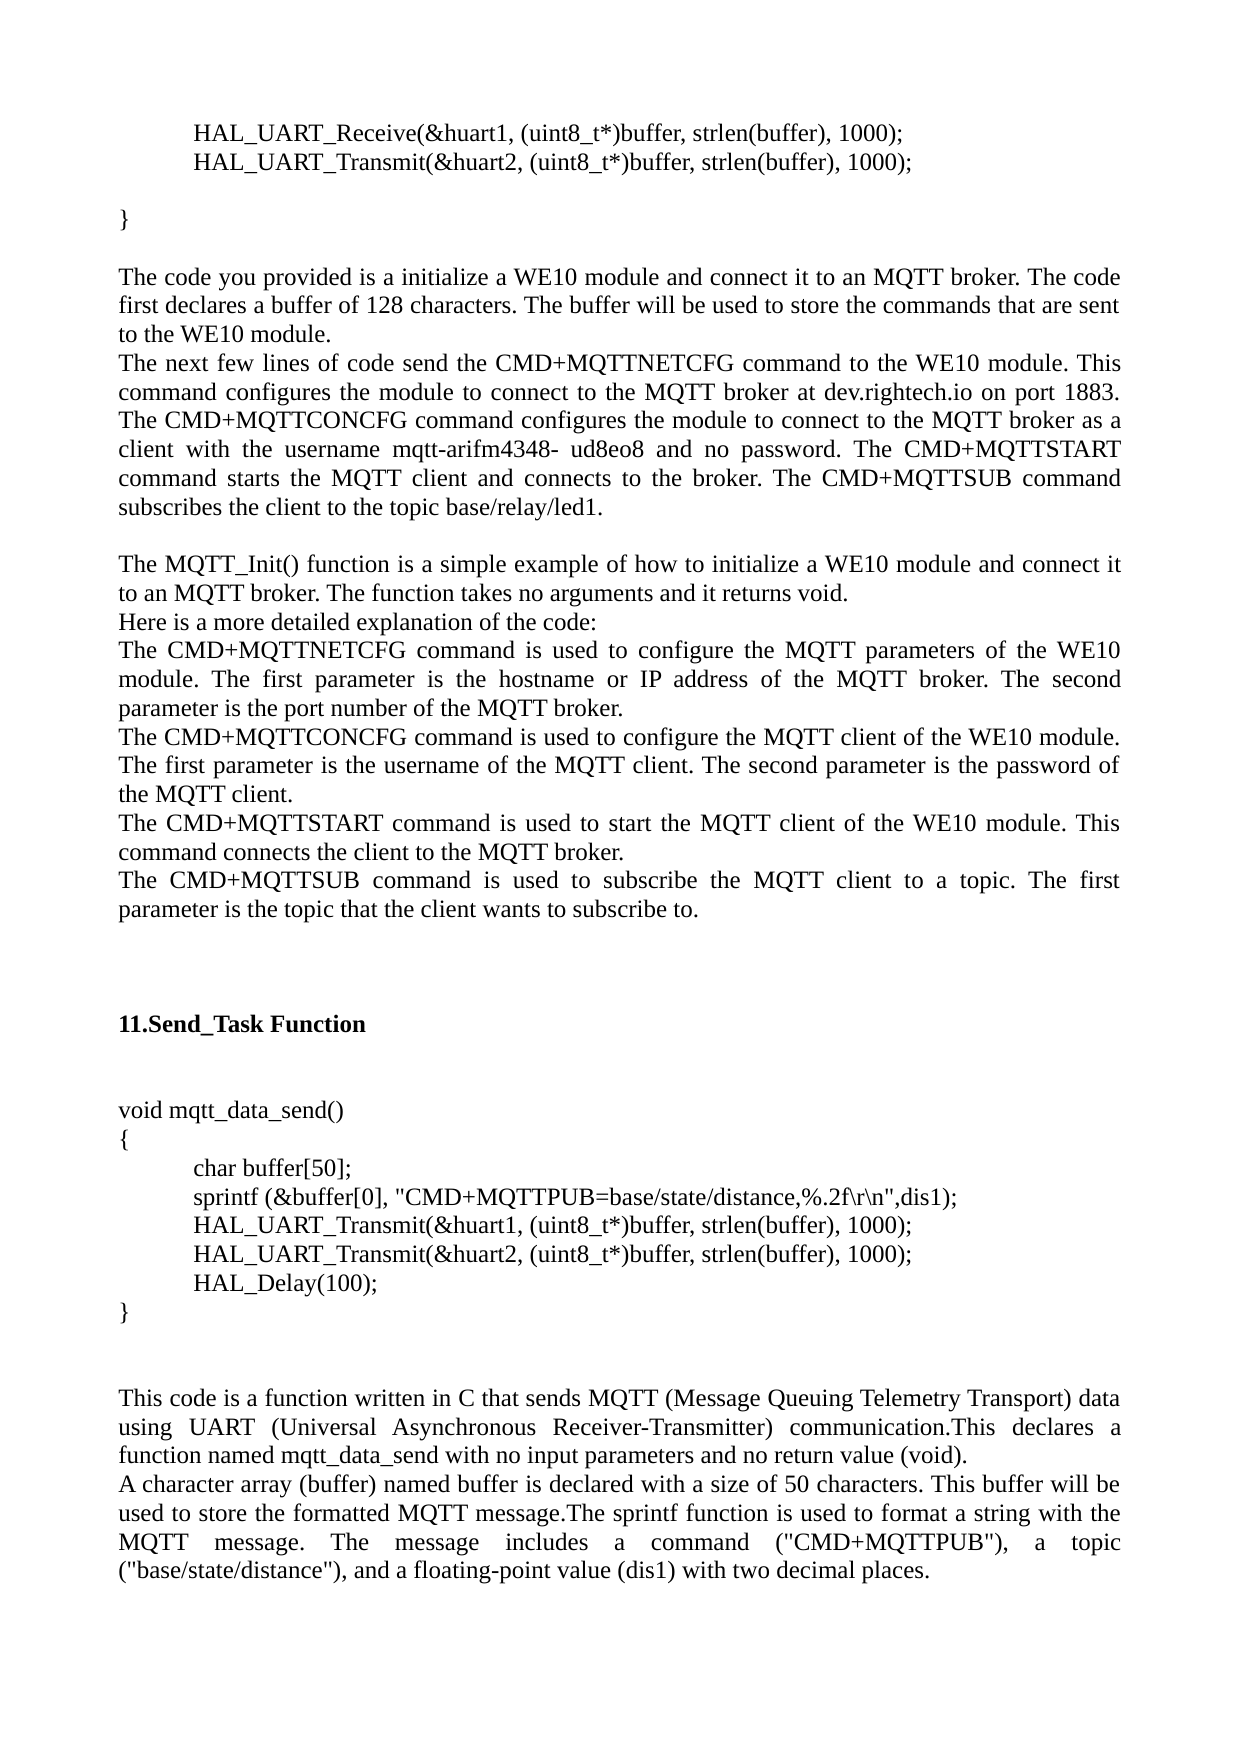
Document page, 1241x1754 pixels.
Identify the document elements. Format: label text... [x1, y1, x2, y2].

text HAL_UART_Transmit(&huart2, (uint8_t*)buffer, strlen(buffer), 1000); [118, 1239, 1122, 1268]
text The CMD+MQTTNETCFG command is used to configure the MQTT parameters of the WE10 module. The first parameter is the hostname or IP address of the MQTT broker. The second parameter is the port number of the MQTT broker. [118, 636, 1122, 722]
text The CMD+MQTTSUB command is used to subscribe the MQTT client to a topic. The first parameter is the topic that the client wants to subscribe to. [118, 866, 1122, 923]
text char buffer[50]; [118, 1153, 1122, 1182]
text } [118, 1297, 1122, 1326]
text HAL_UART_Transmit(&huart2, (uint8_t*)buffer, strlen(buffer), 1000); [118, 147, 1122, 176]
text Here is a more detailed explanation of the code: [118, 607, 1122, 636]
text sprintf (&buffer[0], "CMD+MQTTPUB=base/state/distance,%.2f\r\n",dis1); [118, 1182, 1122, 1211]
text HAL_UART_Receive(&huart1, (uint8_t*)buffer, strlen(buffer), 1000); [118, 118, 1122, 147]
text The next few lines of code send the CMD+MQTTNETCFG command to the WE10 module. This command configures the module to connect to the MQTT broker at dev.rightech.io on port 1883. The CMD+MQTTCONCFG command configures the module to connect to the MQTT broker as a client with the username mqtt-arifm4348- ud8eo8 and no password. The CMD+MQTTSTART command starts the MQTT client and connects to the broker. The CMD+MQTTSUB command subscribes the client to the topic base/relay/led1. [118, 348, 1122, 521]
text The CMD+MQTTCONCFG command is used to configure the MQTT client of the WE10 module. The first parameter is the username of the MQTT client. The second parameter is the password of the MQTT client. [118, 722, 1122, 808]
text The MQTT_Init() function is a simple example of how to initialize a WE10 module and connect it to an MQTT broker. The function takes no arguments and it returns void. [118, 549, 1122, 607]
text HAL_Delay(100); [118, 1268, 1122, 1297]
text This code is a function written in C that sends MQTT (Message Queuing Telemetry Transport) data using UART (Universal Asynchronous Receiver-Transmitter) communication.This declares a function named mqtt_data_send with no input parameters and no return value (void). [118, 1383, 1122, 1469]
text HAL_UART_Transmit(&huart1, (uint8_t*)buffer, strlen(buffer), 1000); [118, 1211, 1122, 1239]
text The code you provided is a initialize a WE10 module and connect it to an MQTT broker. The code first declares a buffer of 128 characters. The buffer will be used to store the commands that are sent to the WE10 module. [118, 262, 1122, 348]
text { [118, 1124, 1122, 1153]
text void mqtt_data_send() [118, 1096, 1122, 1124]
text A character array (buffer) named buffer is declared with a size of 50 characters. This buffer will be used to store the formatted MQTT message.The sprintf function is used to format a string with the MQTT message. The message includes a command ("CMD+MQTTPUB"), a topic ("base/state/distance"), and a floating-point value (dis1) with two decimal places. [118, 1469, 1122, 1584]
text } [118, 204, 1122, 233]
text 11.Send_Task Function [118, 1009, 1122, 1038]
text The CMD+MQTTSTART command is used to start the MQTT client of the WE10 module. This command connects the client to the MQTT broker. [118, 808, 1122, 866]
